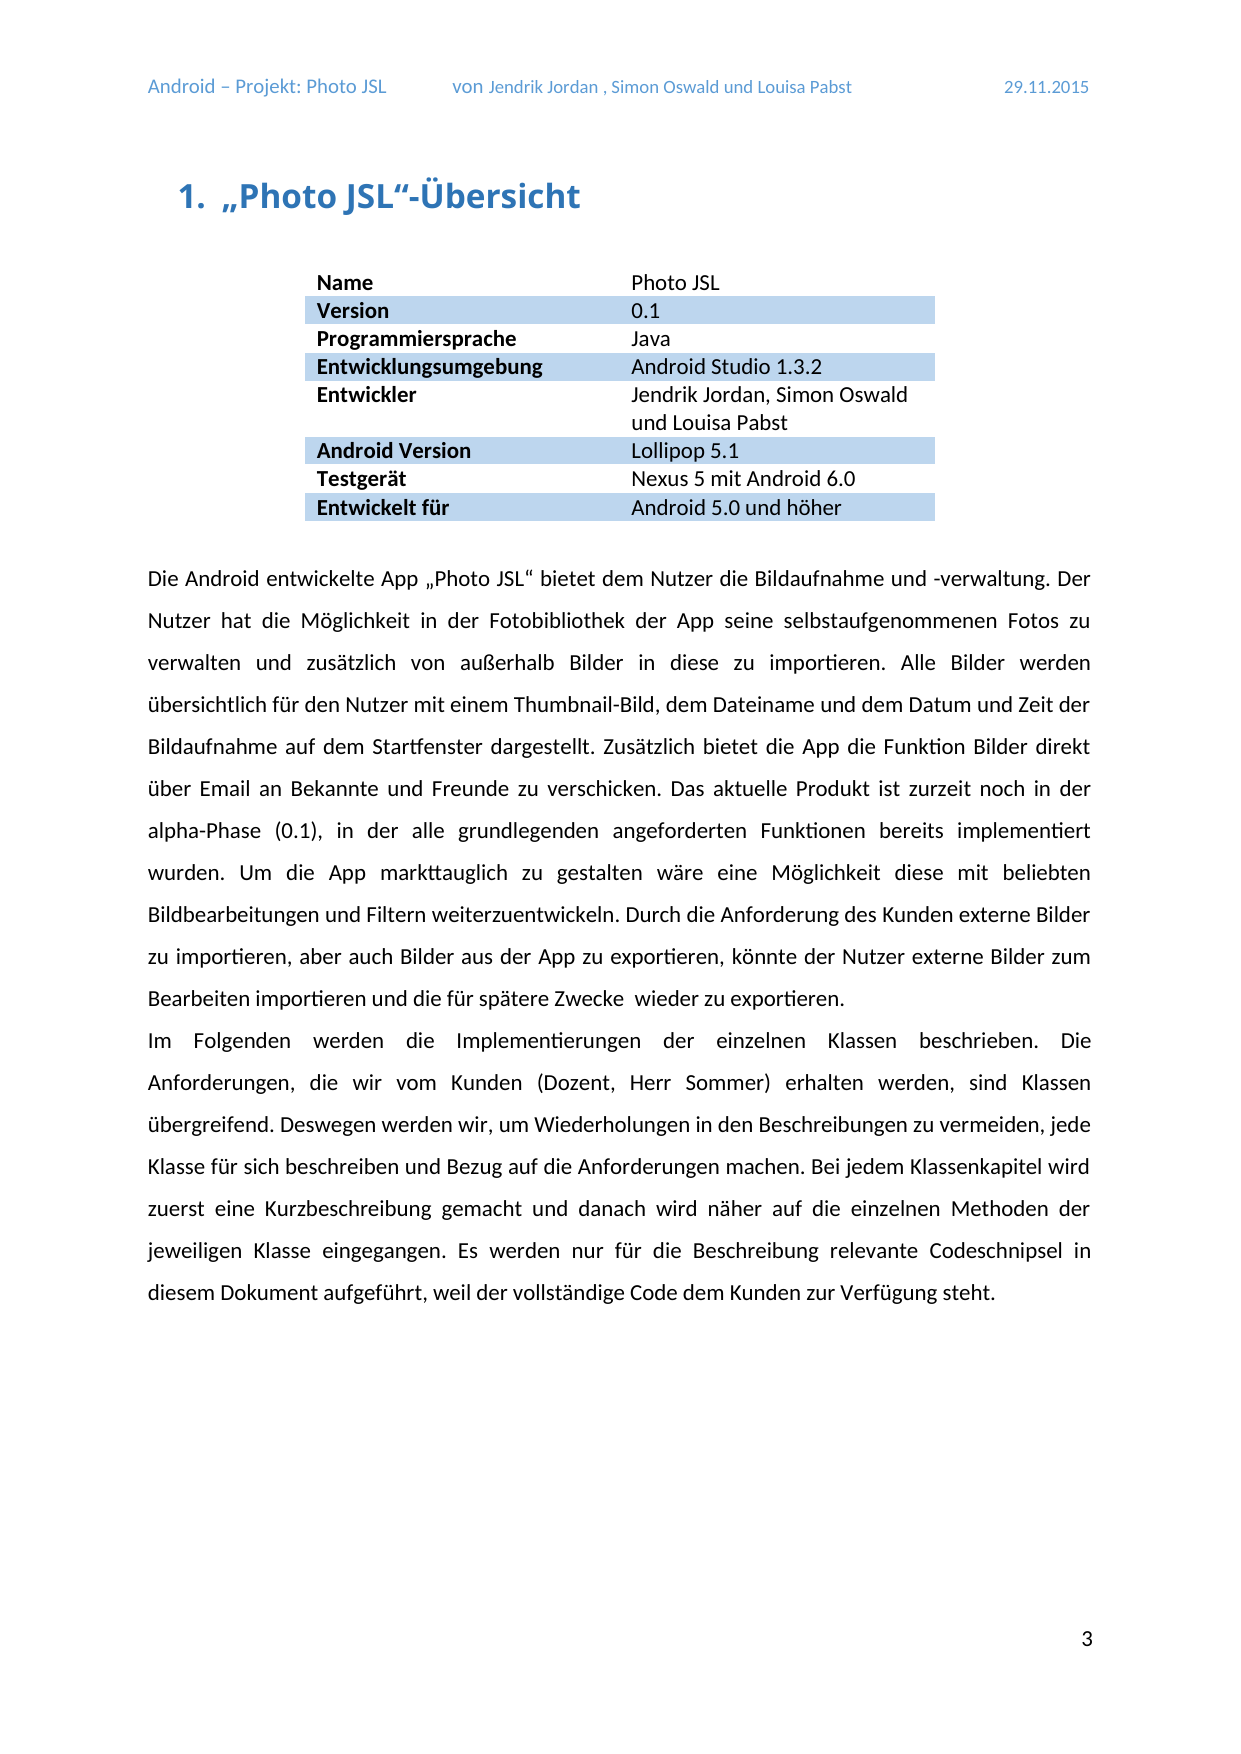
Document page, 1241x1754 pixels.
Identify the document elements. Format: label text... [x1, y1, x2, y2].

table_cell Java [620, 325, 935, 352]
table_cell Version [305, 296, 620, 324]
table_cell Entwickelt für [305, 493, 620, 521]
table_cell Entwickler [305, 381, 620, 437]
table_header Name [305, 269, 620, 296]
text Die Android entwickelte App „Photo JSL“ bietet dem Nutzer die Bildaufnahme und -verwaltung. Der Nutzer hat die Möglichkeit in der Fotobibliothek der App seine selbstaufgenommenen Fotos zu verwalten und zusätzlich von außerhalb Bilder in diese zu importieren. Alle Bilder werden übersichtlich für den Nutzer mit einem Thumbnail-Bild, dem Dateiname und dem Datum und Zeit der Bildaufnahme auf dem Startfenster dargestellt. Zusätzlich bietet die App die Funktion Bilder direkt über Email an Bekannte und Freunde zu verschicken. Das aktuelle Produkt ist zurzeit noch in der alpha-Phase (0.1), in der alle grundlegenden angeforderten Funktionen bereits implementiert wurden. Um die App markttauglich zu gestalten wäre eine Möglichkeit diese mit beliebten Bildbearbeitungen und Filtern weiterzuentwickeln. Durch die Anforderung des Kunden externe Bilder zu importieren, aber auch Bilder aus der App zu exportieren, könnte der Nutzer externe Bilder zum Bearbeiten importieren und die für spätere Zwecke wieder zu exportieren. [148, 564, 1093, 1012]
table_cell Android 5.0 und höher [620, 493, 935, 521]
table_cell Android Version [305, 437, 620, 464]
text Im Folgenden werden die Implementierungen der einzelnen Klassen beschrieben. Die Anforderungen, die wir vom Kunden (Dozent, Herr Sommer) erhalten werden, sind Klassen übergreifend. Deswegen werden wir, um Wiederholungen in den Beschreibungen zu vermeiden, jede Klasse für sich beschreiben und Bezug auf die Anforderungen machen. Bei jedem Klassenkapitel wird zuerst eine Kurzbeschreibung gemacht und danach wird näher auf die einzelnen Methoden der jeweiligen Klasse eingegangen. Es werden nur für die Beschreibung relevante Codeschnipsel in diesem Dokument aufgeführt, weil der vollständige Code dem Kunden zur Verfügung steht. [148, 1026, 1093, 1306]
table_header Photo JSL [620, 269, 935, 296]
table_cell Programmiersprache [305, 325, 620, 352]
table_cell Testgerät [305, 465, 620, 493]
table_cell Nexus 5 mit Android 6.0 [620, 465, 935, 493]
table_cell Jendrik Jordan, Simon Oswald und Louisa Pabst [620, 381, 935, 437]
table_cell Android Studio 1.3.2 [620, 353, 935, 381]
table_cell Entwicklungsumgebung [305, 353, 620, 381]
subtitle „Photo JSL“-Übersicht [177, 173, 1093, 218]
table_cell Lollipop 5.1 [620, 437, 935, 464]
table_cell 0.1 [620, 296, 935, 324]
